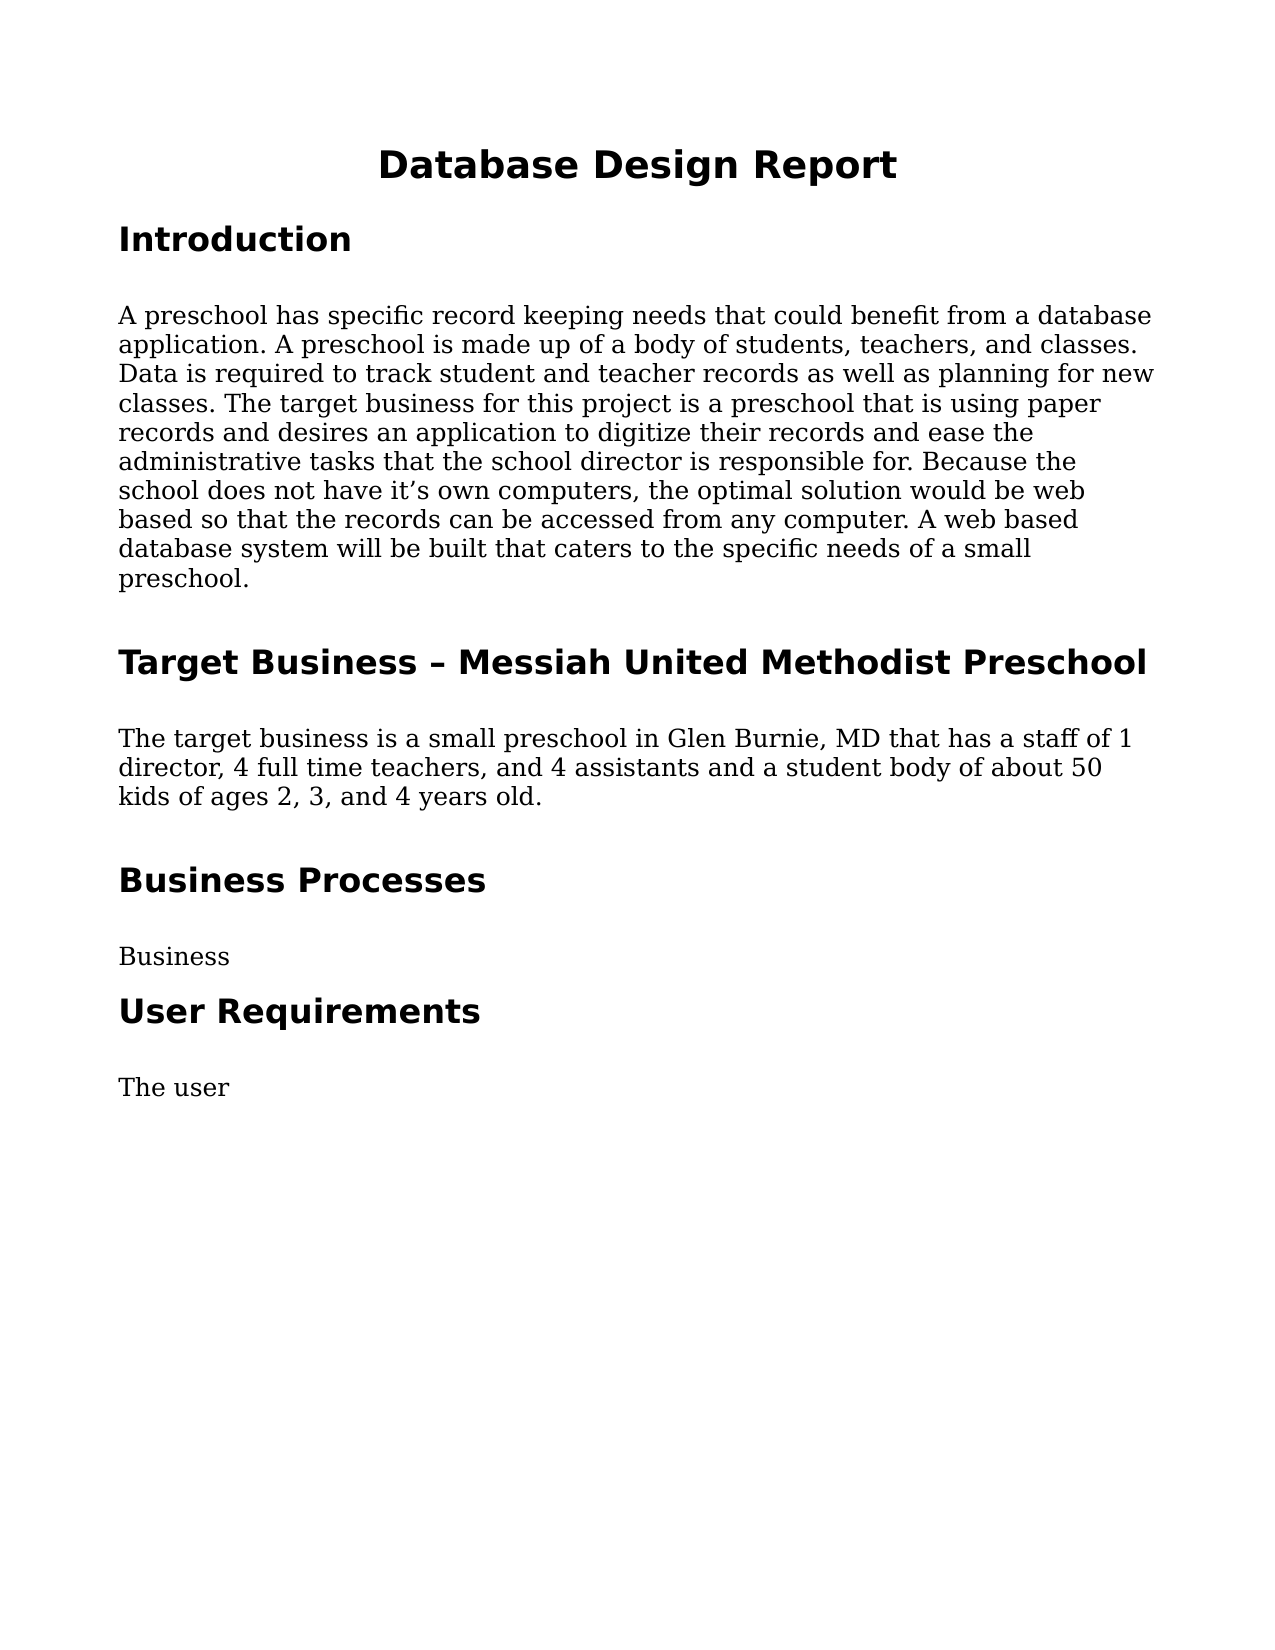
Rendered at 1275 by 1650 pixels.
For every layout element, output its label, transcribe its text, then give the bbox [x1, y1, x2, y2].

text The target business is a small preschool in Glen Burnie, MD that has a staff of 1 director, 4 full time teachers, and 4 assistants and a student body of about 50 kids of ages 2, 3, and 4 years old. [118, 724, 1157, 811]
subtitle User Requirements [118, 992, 1157, 1031]
subtitle Database Design Report [118, 143, 1157, 187]
subtitle Introduction [118, 221, 1157, 260]
subtitle Target Business – Messiah United Methodist Preschool [118, 643, 1157, 682]
text A preschool has specific record keeping needs that could benefit from a database application. A preschool is made up of a body of students, teachers, and classes. Data is required to track student and teacher records as well as planning for new classes. The target business for this project is a preschool that is using paper records and desires an application to digitize their records and ease the administrative tasks that the school director is responsible for. Because the school does not have it’s own computers, the optimal solution would be web based so that the records can be accessed from any computer. A web based database system will be built that caters to the specific needs of a small preschool. [118, 301, 1157, 593]
text The user [118, 1073, 1157, 1102]
subtitle Business Processes [118, 861, 1157, 900]
text Business [118, 942, 1157, 971]
